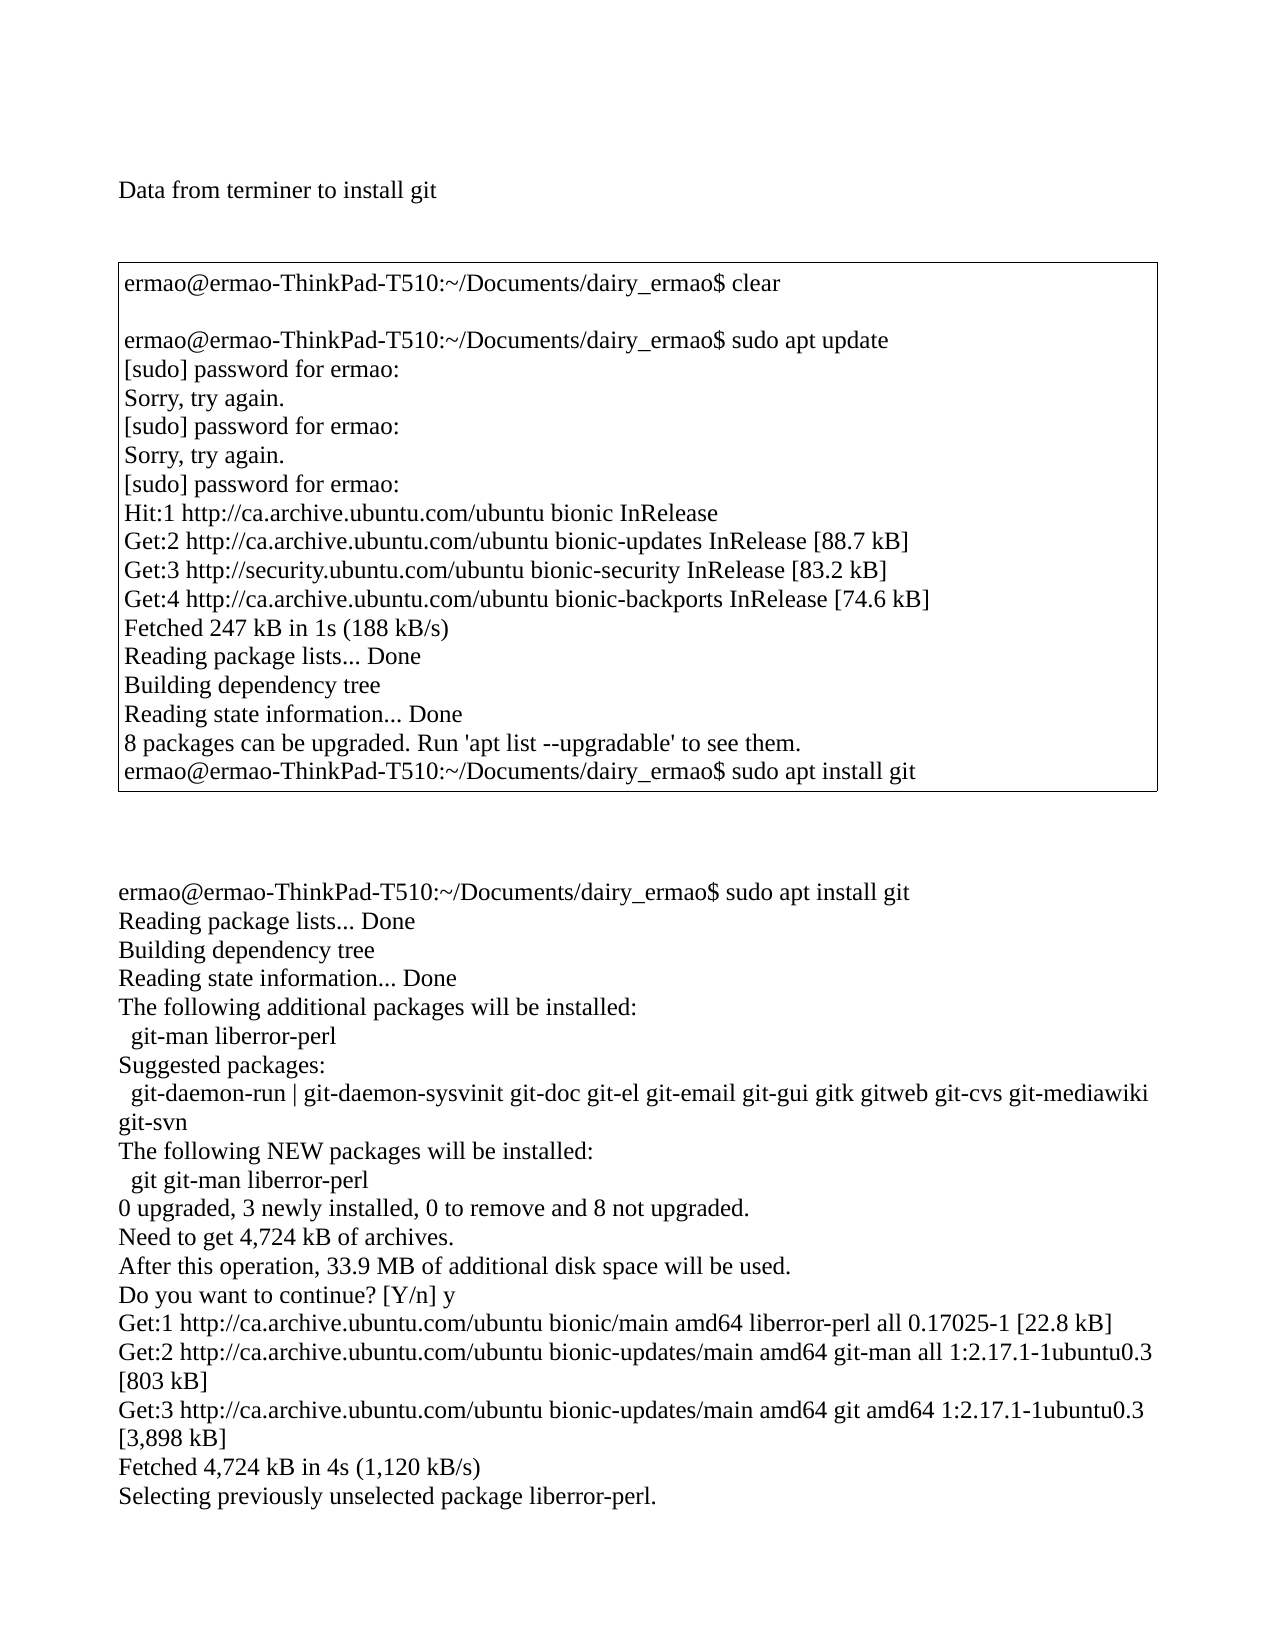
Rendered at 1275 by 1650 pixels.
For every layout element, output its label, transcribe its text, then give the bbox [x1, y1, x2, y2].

text git-man liberror-perl [118, 1021, 1157, 1050]
text ermao@ermao-ThinkPad-T510:~/Documents/dairy_ermao$ sudo apt install git [118, 877, 1157, 906]
text The following additional packages will be installed: [118, 992, 1157, 1021]
table_header ermao@ermao-ThinkPad-T510:~/Documents/dairy_ermao$ clear ermao@ermao-ThinkPad-T510:~/Documents/dairy_ermao$ sudo apt update [sudo] password for ermao: Sorry, try again. [sudo] password for ermao: Sorry, try again. [sudo] password for ermao: Hit:1 http://ca.archive.ubuntu.com/ubuntu bionic InRelease Get:2 http://ca.archive.ubuntu.com/ubuntu bionic-updates InRelease [88.7 kB] Get:3 http://security.ubuntu.com/ubuntu bionic-security InRelease [83.2 kB] Get:4 http://ca.archive.ubuntu.com/ubuntu bionic-backports InRelease [74.6 kB] Fetched 247 kB in 1s (188 kB/s) Reading package lists... Done Building dependency tree Reading state information... Done 8 packages can be upgraded. Run 'apt list --upgradable' to see them. ermao@ermao-ThinkPad-T510:~/Documents/dairy_ermao$ sudo apt install git [119, 263, 1157, 791]
text Reading state information... Done [118, 963, 1157, 992]
text Get:2 http://ca.archive.ubuntu.com/ubuntu bionic-updates/main amd64 git-man all 1:2.17.1-1ubuntu0.3 [803 kB] [118, 1337, 1157, 1395]
text git-daemon-run | git-daemon-sysvinit git-doc git-el git-email git-gui gitk gitweb git-cvs git-mediawiki git-svn [118, 1078, 1157, 1136]
text Selecting previously unselected package liberror-perl. [118, 1481, 1157, 1510]
text Get:3 http://ca.archive.ubuntu.com/ubuntu bionic-updates/main amd64 git amd64 1:2.17.1-1ubuntu0.3 [3,898 kB] [118, 1395, 1157, 1452]
text Data from terminer to install git [118, 176, 1157, 204]
text After this operation, 33.9 MB of additional disk space will be used. [118, 1251, 1157, 1280]
text 0 upgraded, 3 newly installed, 0 to remove and 8 not upgraded. [118, 1193, 1157, 1222]
text git git-man liberror-perl [118, 1165, 1157, 1193]
text Do you want to continue? [Y/n] y [118, 1280, 1157, 1308]
text Reading package lists... Done [118, 906, 1157, 935]
text Need to get 4,724 kB of archives. [118, 1222, 1157, 1251]
text Suggested packages: [118, 1050, 1157, 1078]
text Building dependency tree [118, 935, 1157, 963]
text The following NEW packages will be installed: [118, 1136, 1157, 1165]
text Get:1 http://ca.archive.ubuntu.com/ubuntu bionic/main amd64 liberror-perl all 0.17025-1 [22.8 kB] [118, 1308, 1157, 1337]
text Fetched 4,724 kB in 4s (1,120 kB/s) [118, 1452, 1157, 1481]
